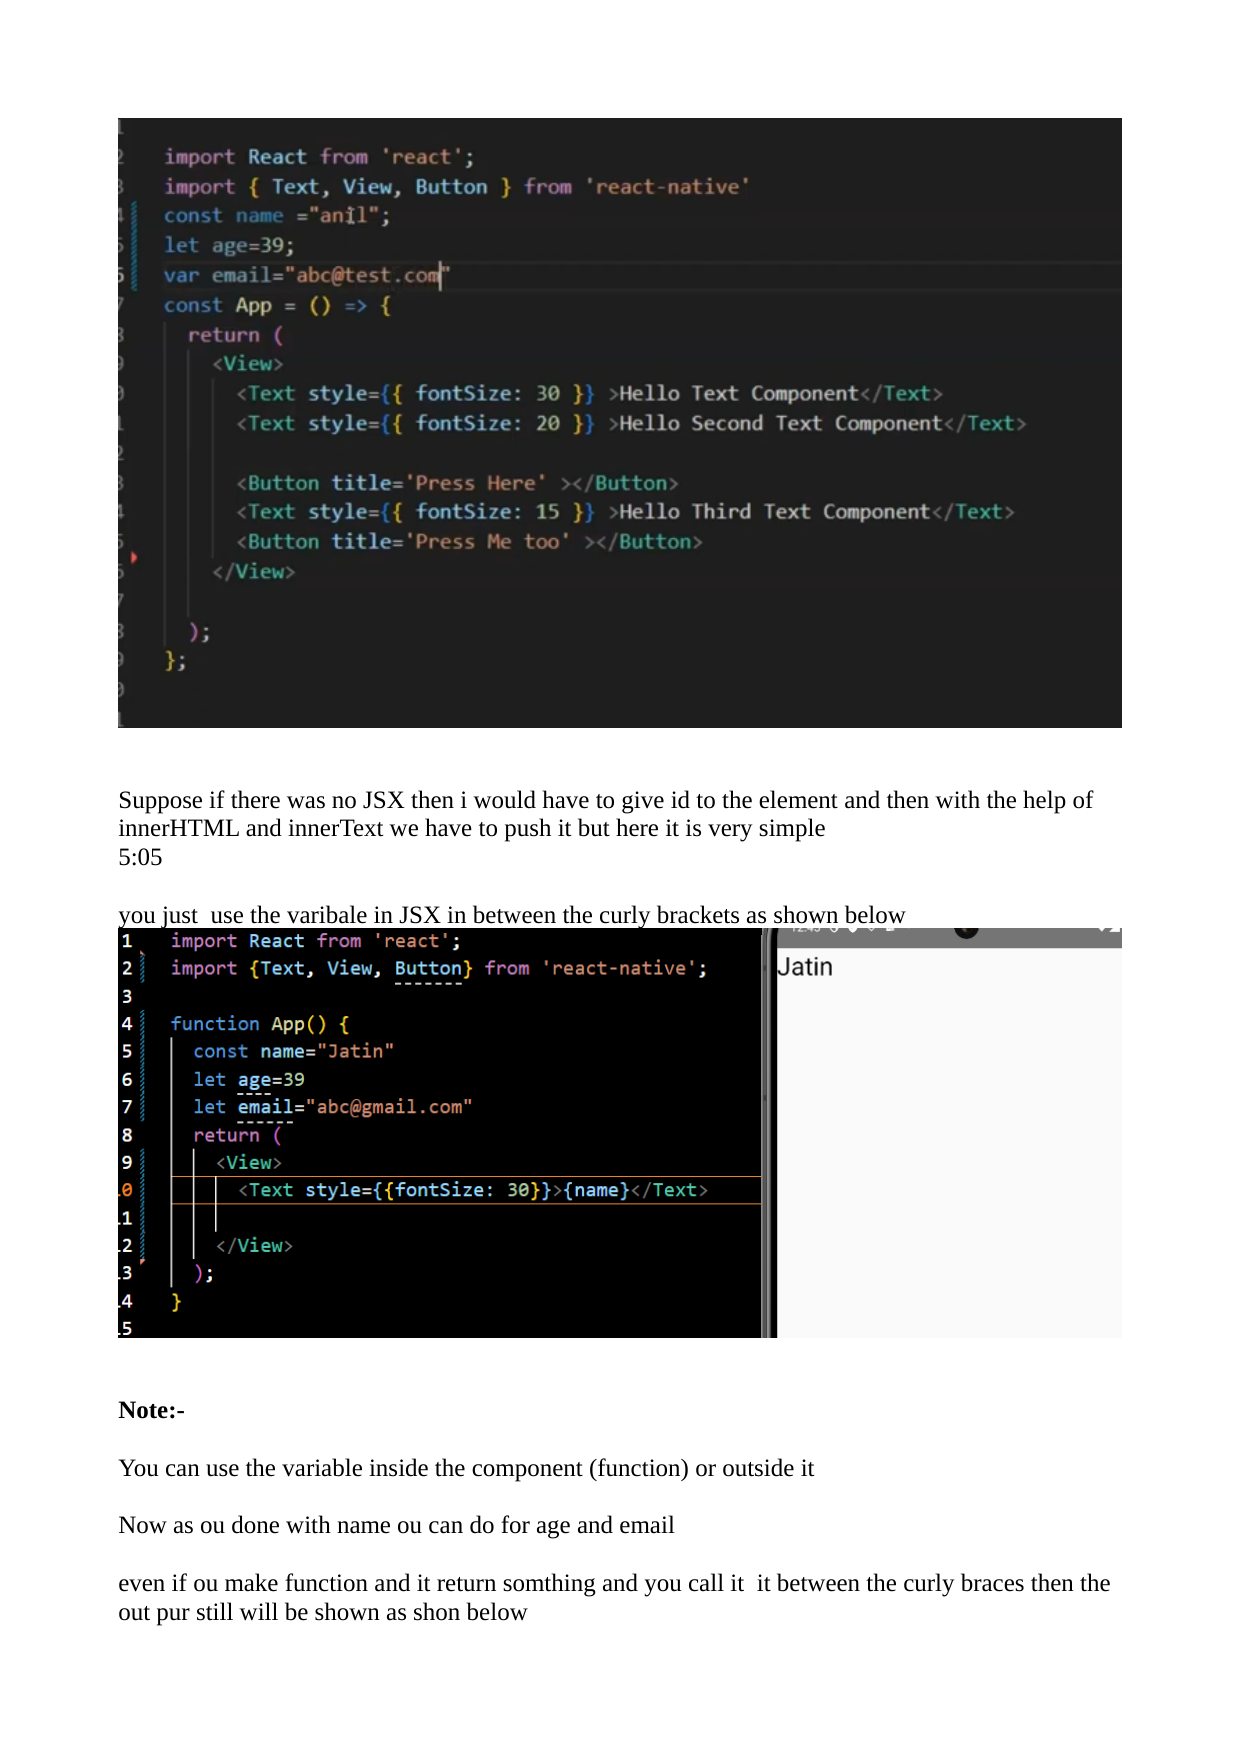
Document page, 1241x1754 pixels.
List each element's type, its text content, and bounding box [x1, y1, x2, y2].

text Now as ou done with name ou can do for age and email [118, 1510, 1122, 1539]
text Note:- [118, 1395, 1122, 1424]
picture [118, 928, 1122, 1338]
text Suppose if there was no JSX then i would have to give id to the element and then with the help of innerHTML and innerText we have to push it but here it is very simple [118, 785, 1122, 842]
text you just use the varibale in JSX in between the curly brackets as shown below [118, 900, 1122, 928]
text You can use the variable inside the component (function) or outside it [118, 1453, 1122, 1482]
text even if ou make function and it return somthing and you call it it between the curly braces then the out pur still will be shown as shon below [118, 1568, 1122, 1625]
text 5:05 [118, 842, 1122, 871]
picture [118, 118, 1122, 728]
